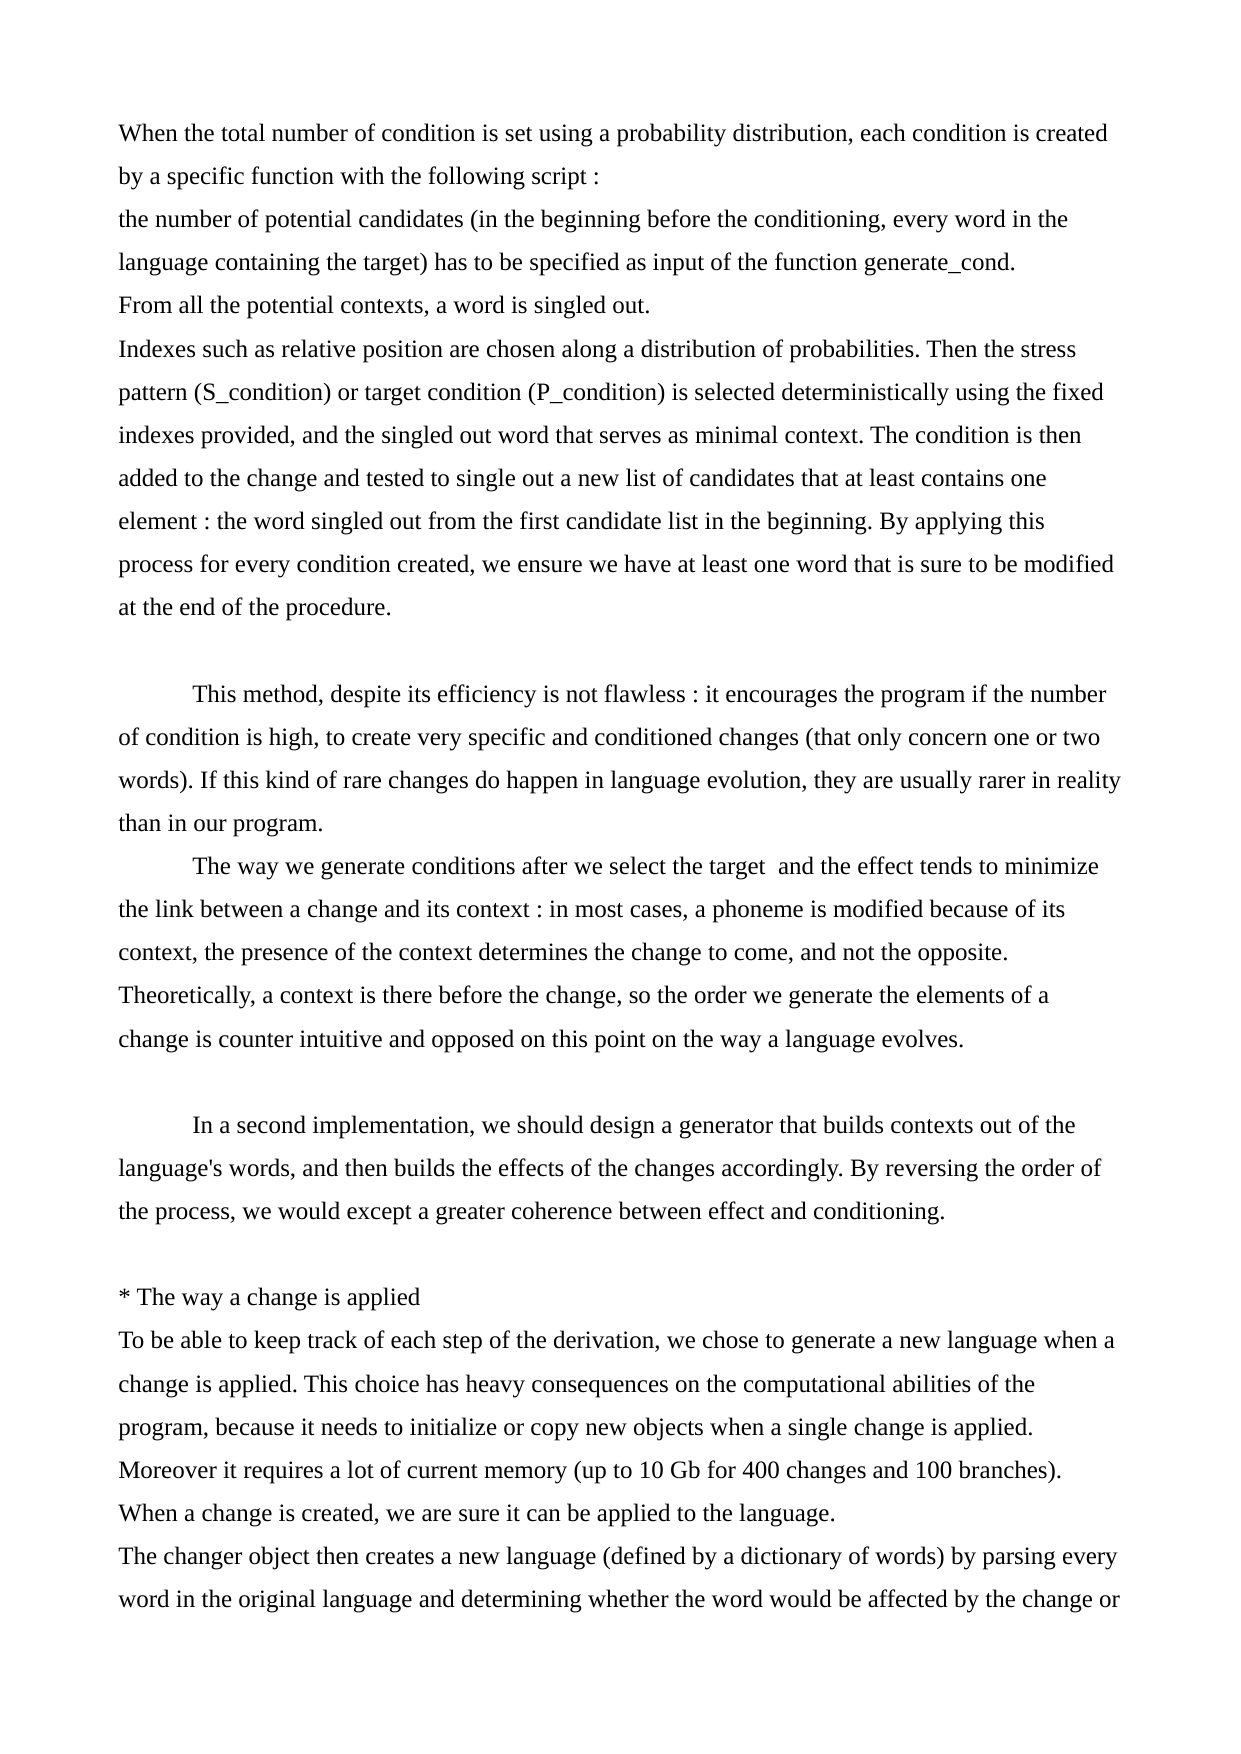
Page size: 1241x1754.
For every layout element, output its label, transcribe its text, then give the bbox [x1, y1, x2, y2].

text In a second implementation, we should design a generator that builds contexts out of the language's words, and then builds the effects of the changes accordingly. By reversing the order of the process, we would except a greater coherence between effect and conditioning. [118, 1110, 1122, 1225]
text To be able to keep track of each step of the derivation, we chose to generate a new language when a change is applied. This choice has heavy consequences on the computational abilities of the program, because it needs to initialize or copy new objects when a single change is applied. Moreover it requires a lot of current memory (up to 10 Gb for 400 changes and 100 branches). [118, 1326, 1122, 1484]
text This method, despite its efficiency is not flawless : it encourages the program if the number of condition is high, to create very specific and conditioned changes (that only concern one or two words). If this kind of rare changes do happen in language evolution, they are usually rarer in reality than in our program. [118, 679, 1122, 837]
text * The way a change is applied [118, 1282, 1122, 1311]
text the number of potential candidates (in the beginning before the conditioning, every word in the language containing the target) has to be specified as input of the function generate_cond. [118, 204, 1122, 276]
text The changer object then creates a new language (defined by a dictionary of words) by parsing every word in the original language and determining whether the word would be affected by the change or [118, 1541, 1122, 1613]
text When a change is created, we are sure it can be applied to the language. [118, 1498, 1122, 1527]
text From all the potential contexts, a word is singled out. [118, 291, 1122, 319]
text Indexes such as relative position are chosen along a distribution of probabilities. Then the stress pattern (S_condition) or target condition (P_condition) is selected deterministically using the fixed indexes provided, and the singled out word that serves as minimal context. The condition is then added to the change and tested to single out a new list of candidates that at least contains one element : the word singled out from the first candidate list in the beginning. By applying this process for every condition created, we ensure we have at least one word that is sure to be modified at the end of the procedure. [118, 334, 1122, 621]
text When the total number of condition is set using a probability distribution, each condition is created by a specific function with the following script : [118, 118, 1122, 190]
text The way we generate conditions after we select the target and the effect tends to minimize the link between a change and its context : in most cases, a phoneme is modified because of its context, the presence of the context determines the change to come, and not the opposite. Theoretically, a context is there before the change, so the order we generate the elements of a change is counter intuitive and opposed on this point on the way a language evolves. [118, 851, 1122, 1052]
